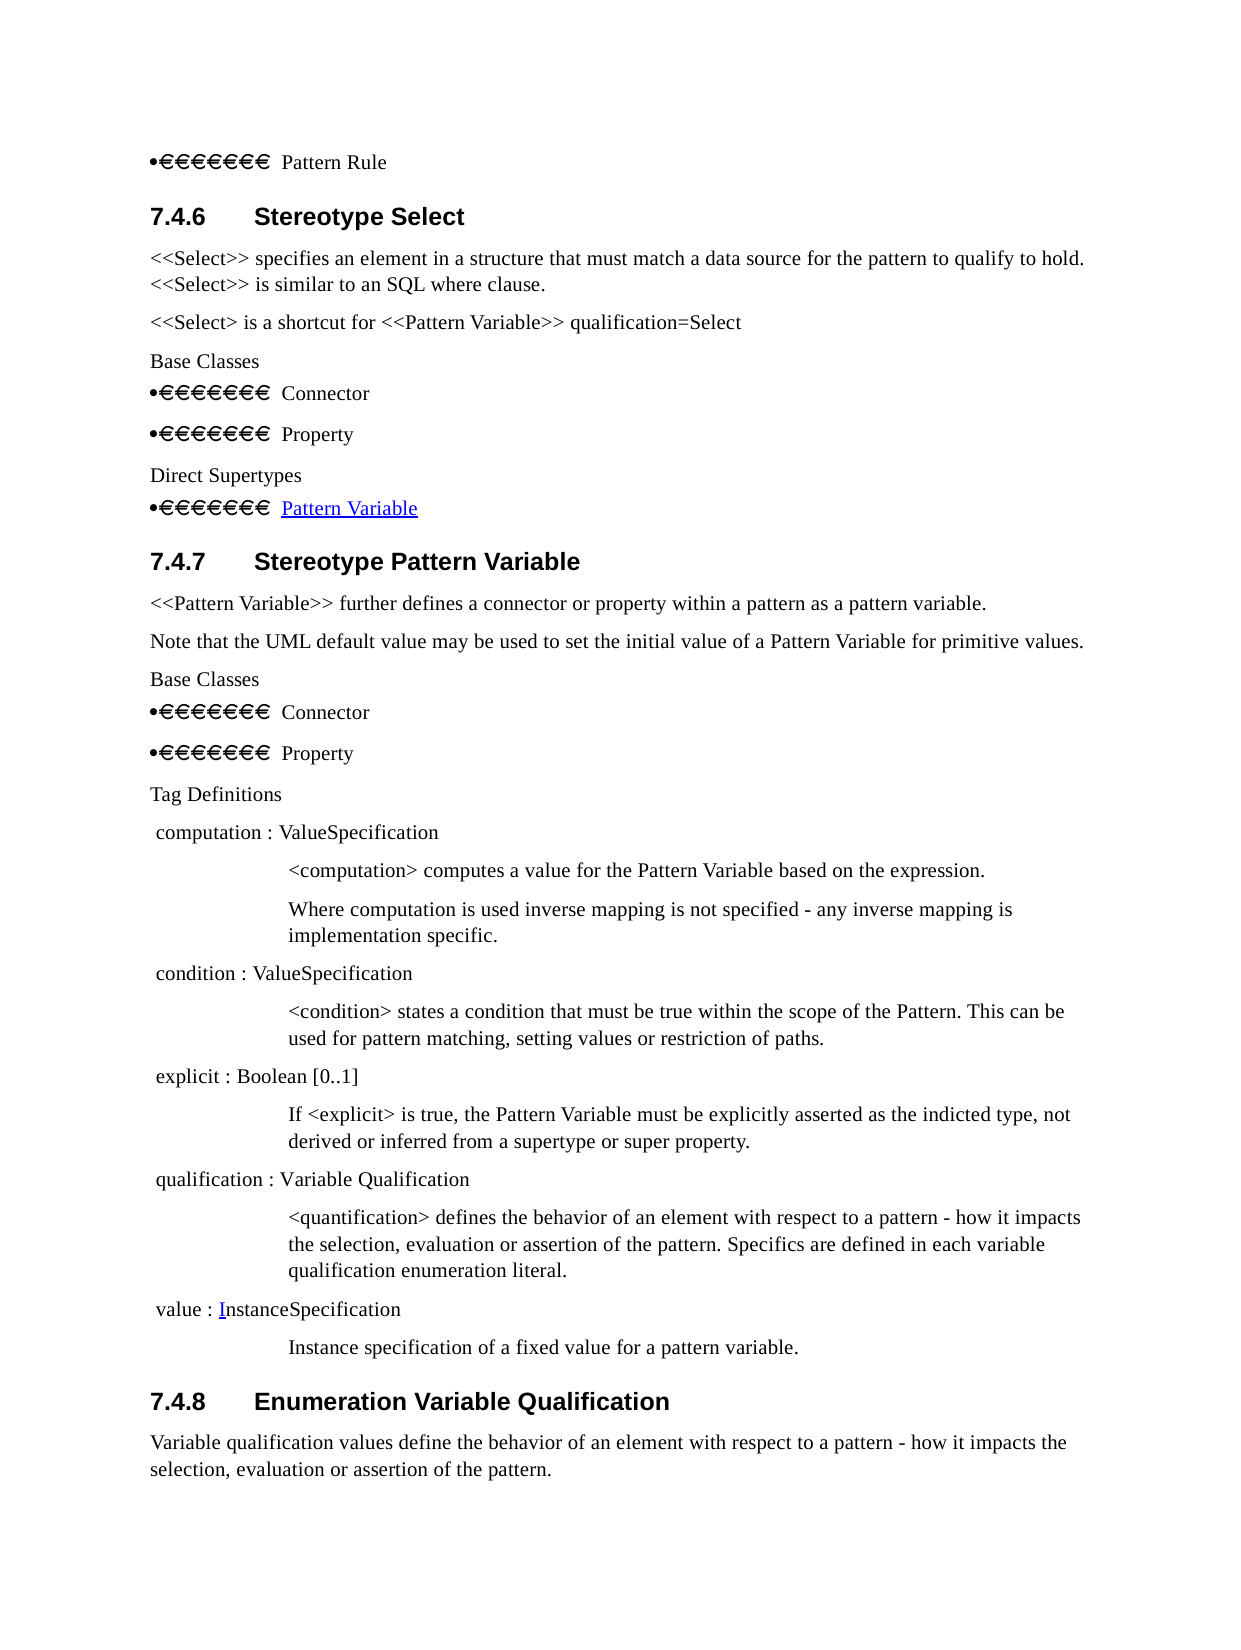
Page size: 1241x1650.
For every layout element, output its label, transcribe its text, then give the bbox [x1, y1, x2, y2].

text <quantification> defines the behavior of an element with respect to a pattern - how it impacts the selection, evaluation or assertion of the pattern. Specifics are defined in each variable qualification enumeration literal. [288, 1205, 1090, 1282]
text · Property [150, 741, 1090, 765]
text Tag Definitions [150, 782, 1090, 806]
text · Connector [150, 700, 1090, 724]
text Variable qualification values define the behavior of an element with respect to a pattern - how it impacts the selection, evaluation or assertion of the pattern. [150, 1430, 1090, 1481]
text Note that the UML default value may be used to set the initial value of a Pattern Variable for primitive values. [150, 629, 1090, 653]
text <condition> states a condition that must be true within the scope of the Pattern. This can be used for pattern matching, setting values or restriction of paths. [288, 999, 1090, 1050]
subtitle Enumeration Variable Qualification [150, 1386, 1090, 1416]
text Direct Supertypes [150, 463, 1090, 487]
text <computation> computes a value for the Pattern Variable based on the expression. [288, 858, 1090, 882]
text Where computation is used inverse mapping is not specified - any inverse mapping is implementation specific. [288, 896, 1090, 947]
text · Pattern Variable [150, 495, 1090, 519]
text computation : ValueSpecification [150, 820, 1090, 844]
text qualification : Variable Qualification [150, 1167, 1090, 1191]
text condition : ValueSpecification [150, 961, 1090, 985]
text Base Classes [150, 348, 1090, 372]
text Base Classes [150, 667, 1090, 691]
subtitle Stereotype Pattern Variable [150, 547, 1090, 576]
text Instance specification of a fixed value for a pattern variable. [288, 1334, 1090, 1359]
subtitle Stereotype Select [150, 202, 1090, 231]
text If <explicit> is true, the Pattern Variable must be explicitly asserted as the indicted type, not derived or inferred from a supertype or super property. [288, 1102, 1090, 1153]
text <<Select>> specifies an element in a structure that must match a data source for the pattern to qualify to hold. <<Select>> is similar to an SQL where clause. [150, 246, 1090, 296]
text <<Select> is a shortcut for <<Pattern Variable>> qualification=Select [150, 310, 1090, 334]
text <<Pattern Variable>> further defines a connector or property within a pattern as a pattern variable. [150, 591, 1090, 615]
text · Property [150, 422, 1090, 446]
text value : InstanceSpecification [150, 1296, 1090, 1320]
text · Pattern Rule [150, 150, 1090, 174]
text · Connector [150, 381, 1090, 405]
text explicit : Boolean [0..1] [150, 1064, 1090, 1088]
